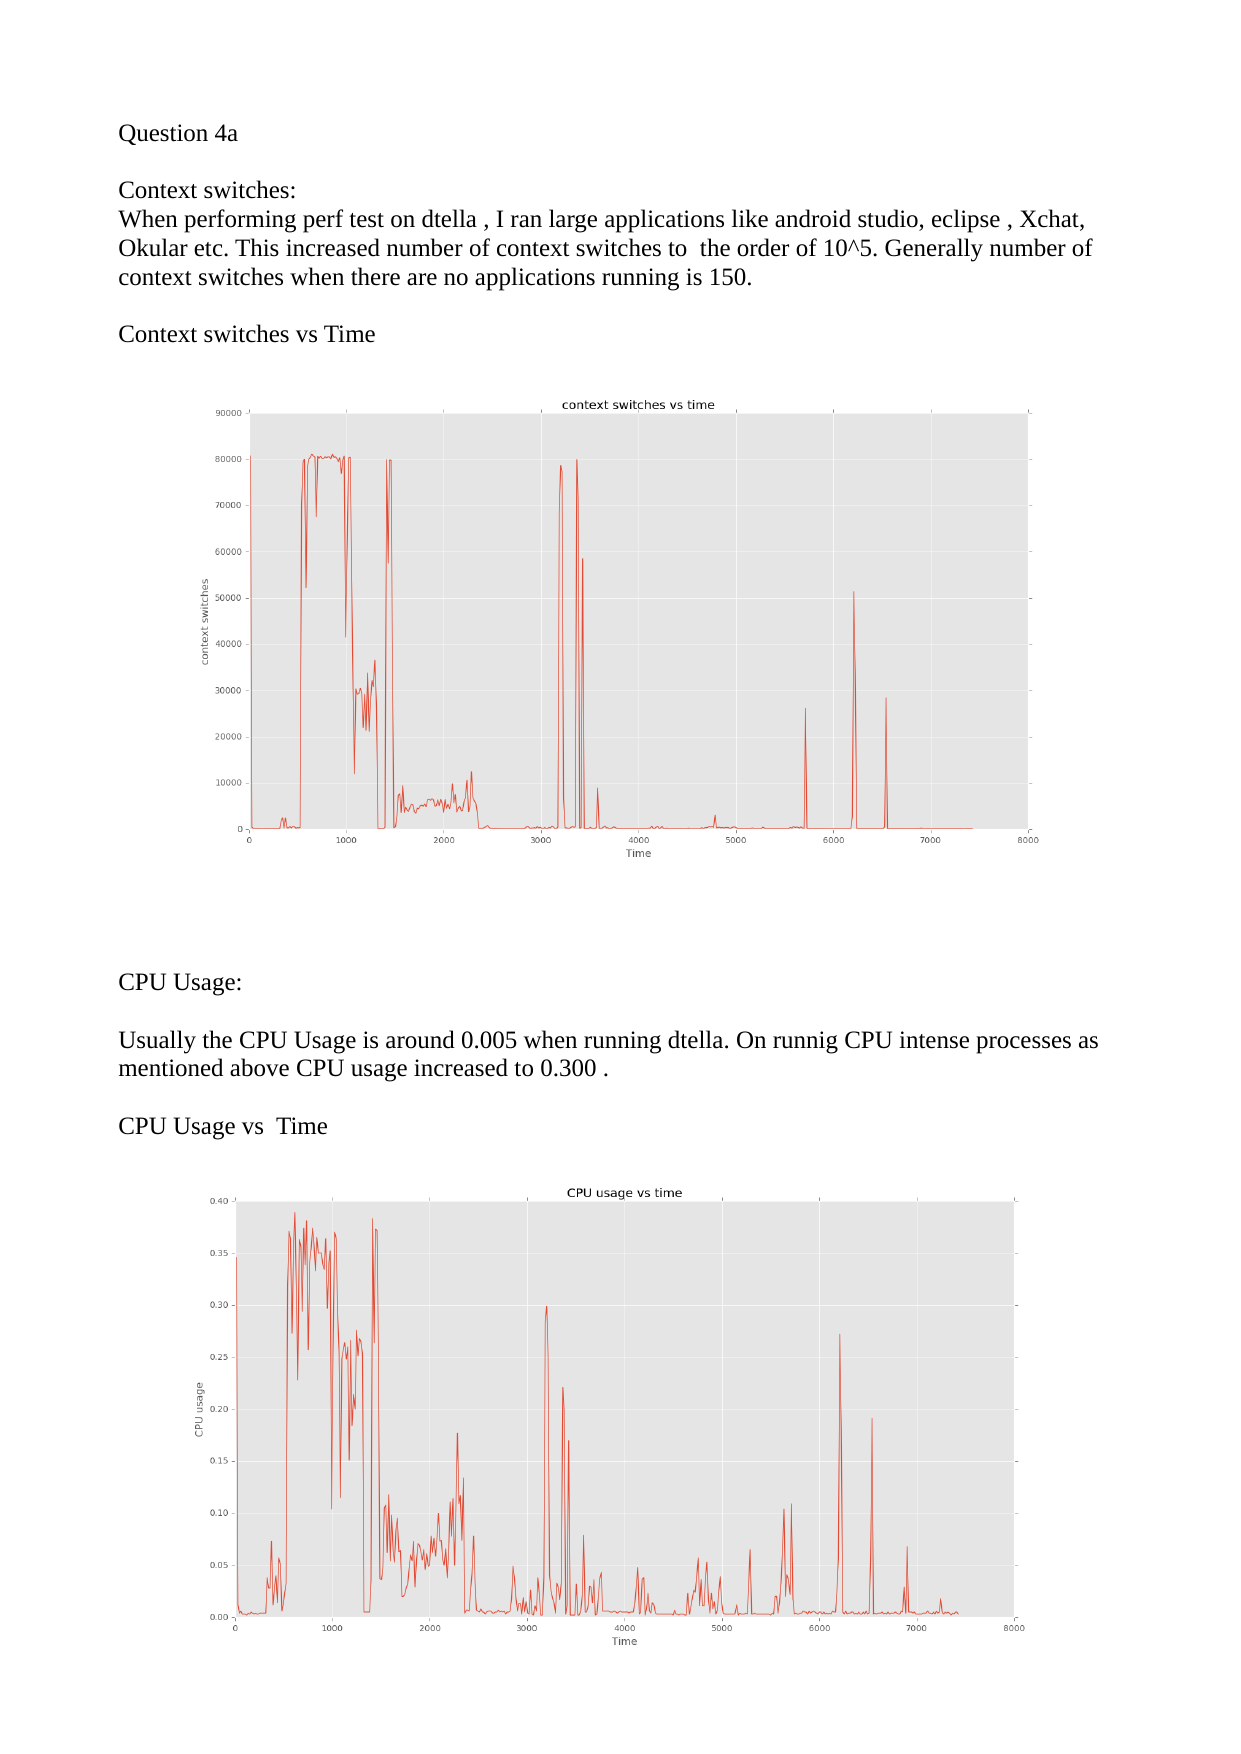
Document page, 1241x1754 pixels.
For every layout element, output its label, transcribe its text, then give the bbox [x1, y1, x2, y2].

picture [109, 1149, 1114, 1669]
text Question 4a [118, 118, 1122, 147]
text Context switches vs Time [118, 319, 1122, 348]
text CPU Usage: [118, 967, 1122, 996]
picture [123, 362, 1128, 881]
text CPU Usage vs Time [118, 1111, 1122, 1140]
text When performing perf test on dtella , I ran large applications like android studio, eclipse , Xchat, Okular etc. This increased number of context switches to the order of 10^5. Generally number of context switches when there are no applications running is 150. [118, 204, 1122, 291]
text Context switches: [118, 176, 1122, 204]
text Usually the CPU Usage is around 0.005 when running dtella. On runnig CPU intense processes as mentioned above CPU usage increased to 0.300 . [118, 1025, 1122, 1082]
